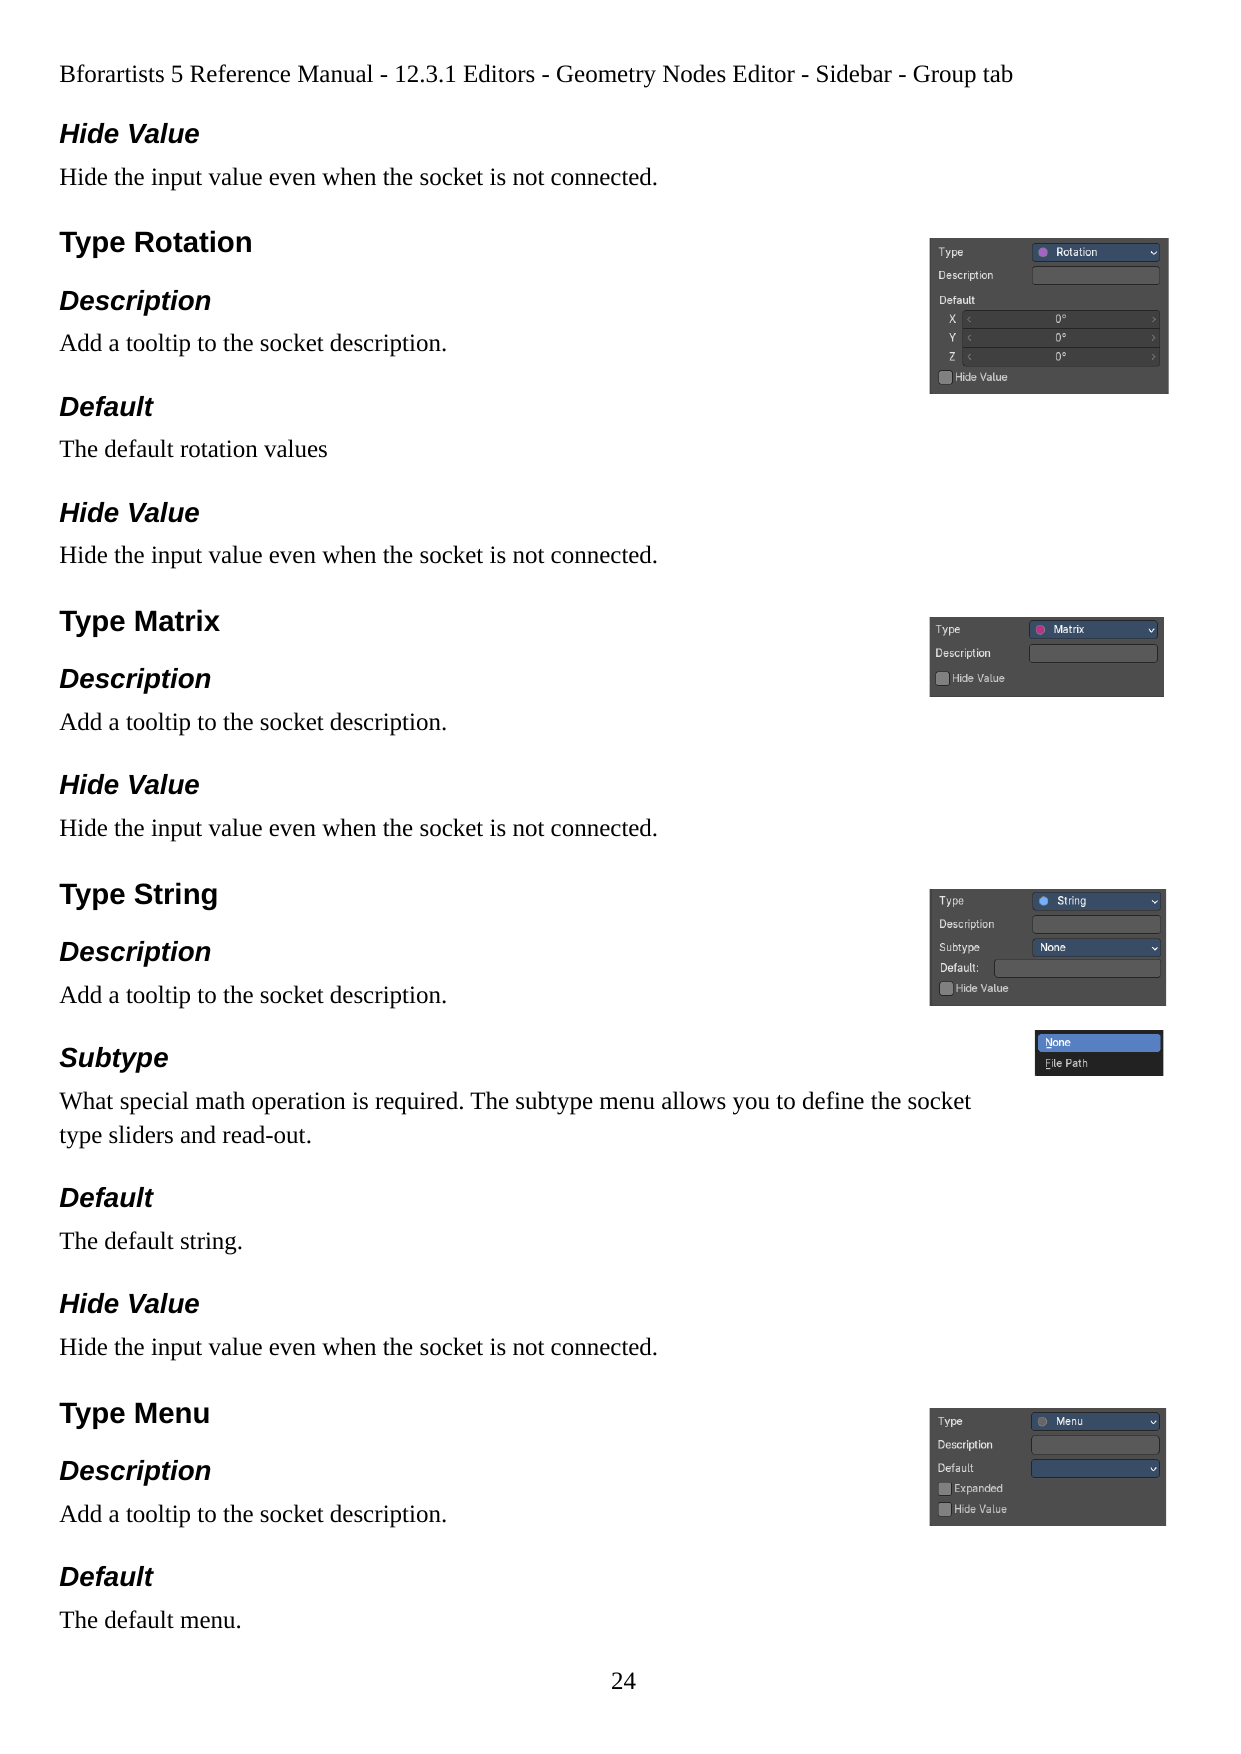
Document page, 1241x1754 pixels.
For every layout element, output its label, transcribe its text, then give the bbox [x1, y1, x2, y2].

text What special math operation is required. The subtype menu allows you to define the socket type sliders and read-out. [59, 1086, 1181, 1149]
picture [929, 617, 1164, 697]
subtitle Default [59, 390, 1181, 422]
text Hide the input value even when the socket is not connected. [59, 813, 1181, 842]
subtitle Description [59, 284, 929, 316]
text Hide the input value even when the socket is not connected. [59, 1332, 1181, 1361]
subtitle Subtype [59, 1041, 1034, 1073]
subtitle Type Rotation [59, 225, 1181, 259]
text Add a tooltip to the socket description. [59, 707, 1181, 736]
text Add a tooltip to the socket description. [59, 328, 929, 357]
text The default rotation values [59, 434, 1181, 463]
subtitle Default [59, 1182, 1181, 1214]
subtitle [1169, 284, 1181, 316]
subtitle Type Menu [59, 1396, 1181, 1429]
text Hide the input value even when the socket is not connected. [59, 540, 1181, 569]
subtitle [1167, 1454, 1181, 1486]
text Add a tooltip to the socket description. [59, 1499, 1181, 1528]
text Hide the input value even when the socket is not connected. [59, 162, 1181, 190]
text Add a tooltip to the socket description. [59, 980, 1181, 1008]
subtitle Hide Value [59, 769, 1181, 801]
picture [929, 238, 1169, 394]
subtitle Hide Value [59, 1288, 1181, 1319]
subtitle Default [59, 1560, 1181, 1592]
subtitle Type String [59, 877, 1181, 910]
subtitle [1164, 663, 1181, 694]
subtitle Description [59, 1454, 929, 1486]
text The default string. [59, 1226, 1181, 1255]
picture [929, 889, 1167, 1006]
picture [1034, 1030, 1164, 1076]
subtitle [1167, 935, 1181, 967]
subtitle [1164, 1041, 1181, 1073]
subtitle Hide Value [59, 496, 1181, 528]
subtitle Hide Value [59, 117, 1181, 149]
subtitle Description [59, 935, 929, 967]
subtitle Type Matrix [59, 604, 1181, 638]
text The default menu. [59, 1605, 1181, 1633]
picture [929, 1408, 1167, 1526]
subtitle Description [59, 663, 929, 694]
